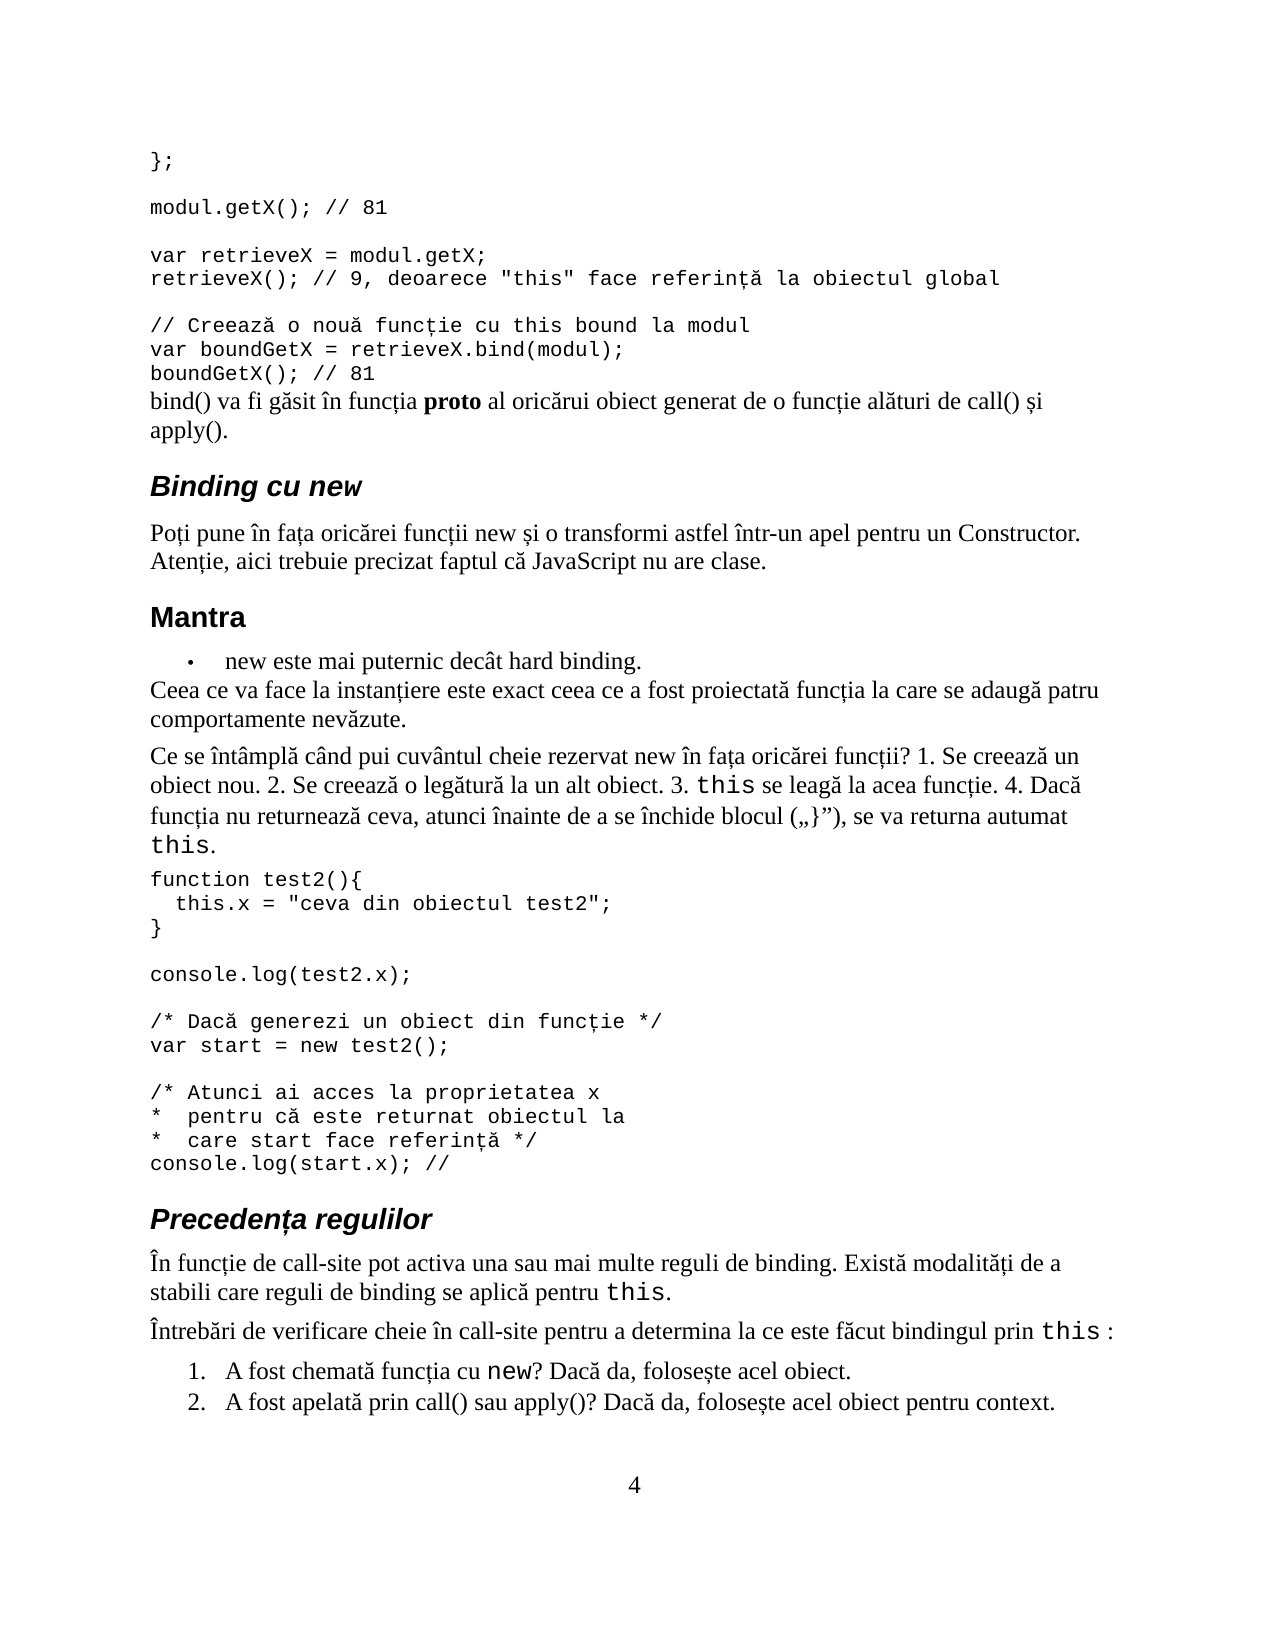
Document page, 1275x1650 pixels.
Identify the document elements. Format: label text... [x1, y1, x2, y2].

text var retrieveX = modul.getX; [150, 244, 1125, 268]
text Poți pune în fața oricărei funcții new și o transformi astfel într-un apel pentru un Constructor. Atenție, aici trebuie precizat faptul că JavaScript nu are clase. [150, 518, 1125, 575]
text /* Dacă generezi un obiect din funcție */ [150, 1011, 1125, 1035]
text /* Atunci ai acces la proprietatea x [150, 1082, 1125, 1106]
text retrieveX(); // 9, deoarece "this" face referință la obiectul global [150, 268, 1125, 292]
subtitle Binding cu new [150, 469, 1125, 505]
list A fost apelată prin call() sau apply()? Dacă da, folosește acel obiect pentru context. [187, 1387, 1125, 1416]
text * pentru că este returnat obiectul la [150, 1106, 1125, 1129]
text * care start face referință */ [150, 1129, 1125, 1153]
text Întrebări de verificare cheie în call-site pentru a determina la ce este făcut bindingul prin this : [150, 1316, 1125, 1347]
text var start = new test2(); [150, 1035, 1125, 1059]
list A fost chemată funcția cu new? Dacă da, folosește acel obiect. [187, 1356, 1125, 1387]
text modul.getX(); // 81 [150, 197, 1125, 221]
text bind() va fi găsit în funcția proto al oricărui obiect generat de o funcție alături de call() și apply(). [150, 386, 1125, 444]
text }; [150, 150, 1125, 174]
text Ce se întâmplă când pui cuvântul cheie rezervat new în fața oricărei funcții? 1. Se creează un obiect nou. 2. Se creează o legătură la un alt obiect. 3. this se leagă la acea funcție. 4. Dacă funcția nu returnează ceva, atunci înainte de a se închide blocul („}”), se va returna autumat this. [150, 741, 1125, 861]
list new este mai puternic decât hard binding. [187, 646, 1125, 675]
text } [150, 917, 1125, 940]
text boundGetX(); // 81 [150, 363, 1125, 386]
subtitle Mantra [150, 600, 1125, 634]
text var boundGetX = retrieveX.bind(modul); [150, 339, 1125, 363]
text console.log(start.x); // [150, 1153, 1125, 1177]
text // Creează o nouă funcție cu this bound la modul [150, 316, 1125, 339]
text function test2(){ [150, 869, 1125, 893]
subtitle Precedența regulilor [150, 1202, 1125, 1235]
text În funcție de call-site pot activa una sau mai multe reguli de binding. Există modalități de a stabili care reguli de binding se aplică pentru this. [150, 1248, 1125, 1307]
text this.x = "ceva din obiectul test2"; [150, 893, 1125, 917]
text console.log(test2.x); [150, 964, 1125, 988]
text Ceea ce va face la instanțiere este exact ceea ce a fost proiectată funcția la care se adaugă patru comportamente nevăzute. [150, 675, 1125, 732]
